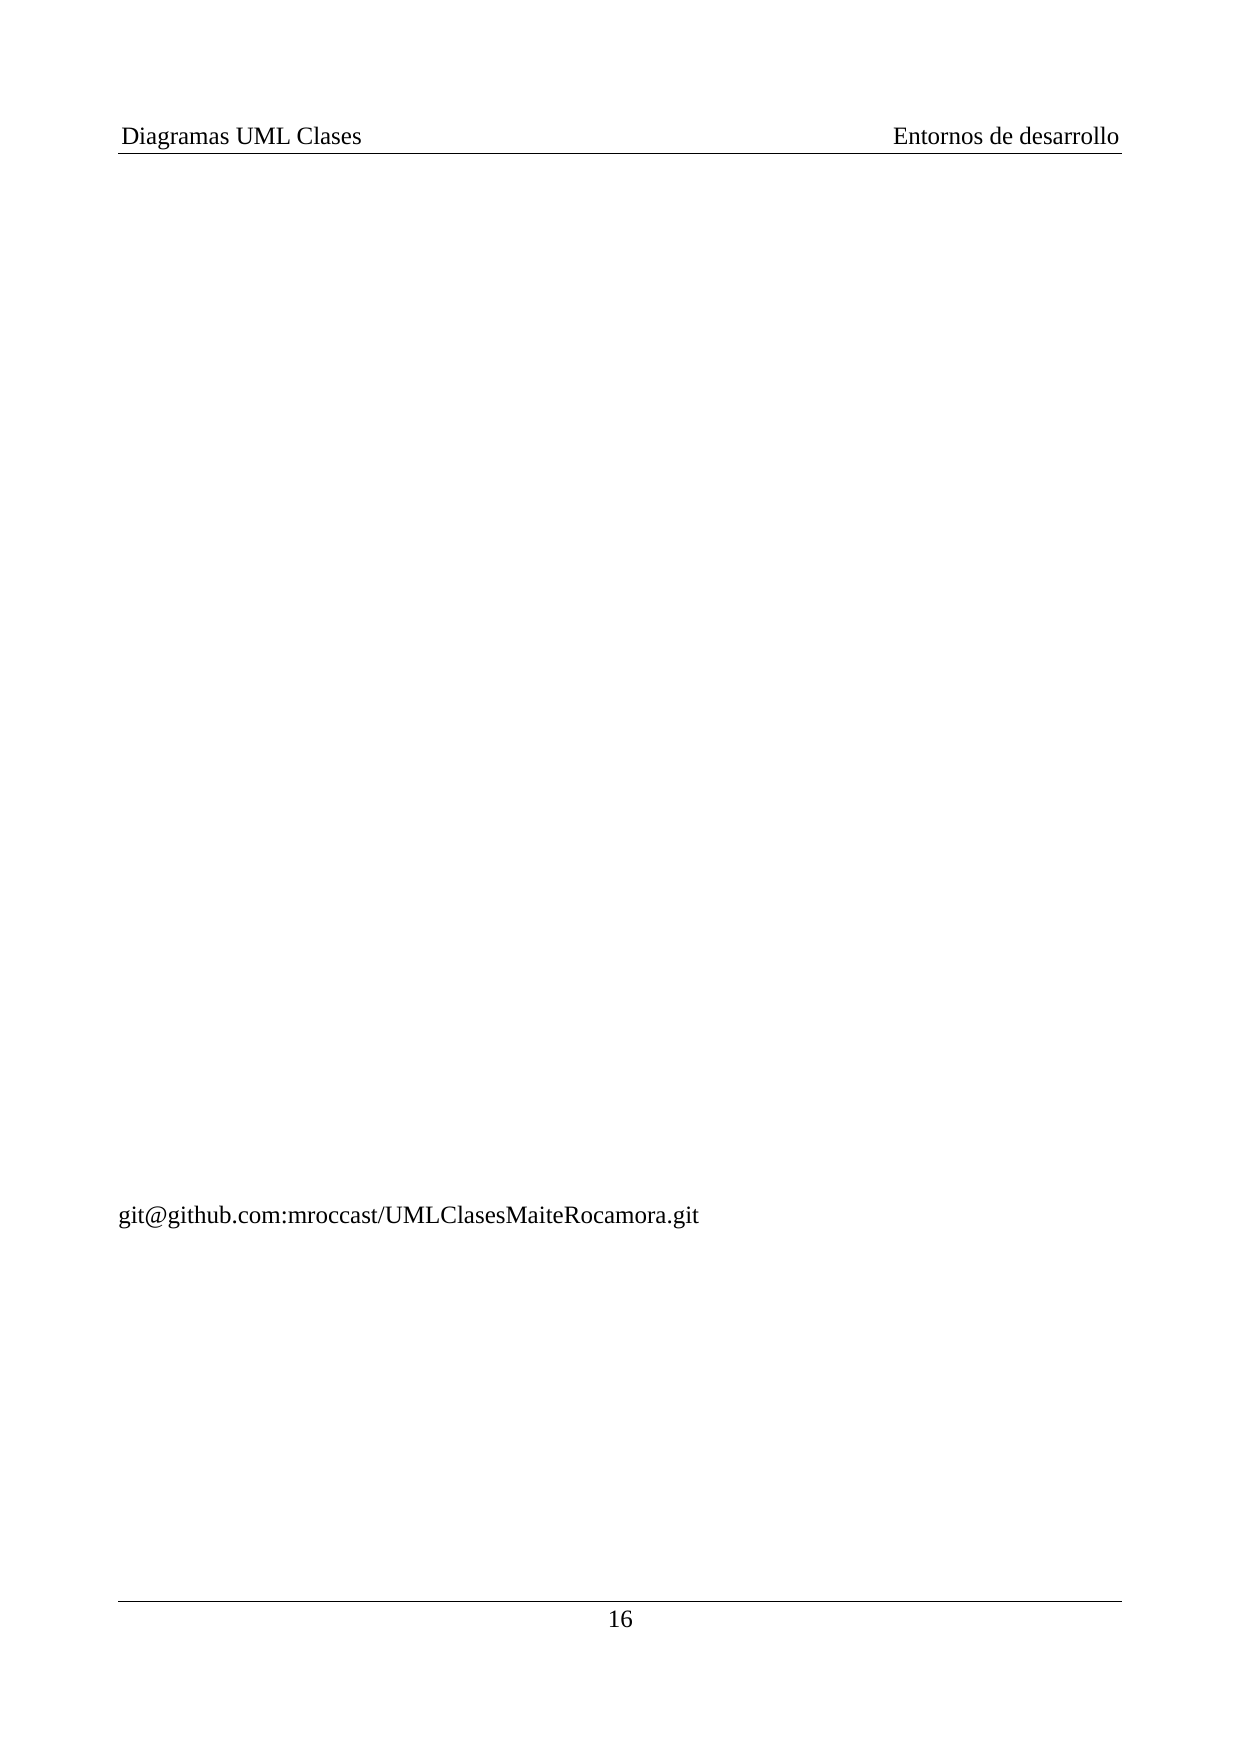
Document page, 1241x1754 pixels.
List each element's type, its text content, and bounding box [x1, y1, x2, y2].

text git@github.com:mroccast/UMLClasesMaiteRocamora.git [118, 1200, 1122, 1229]
